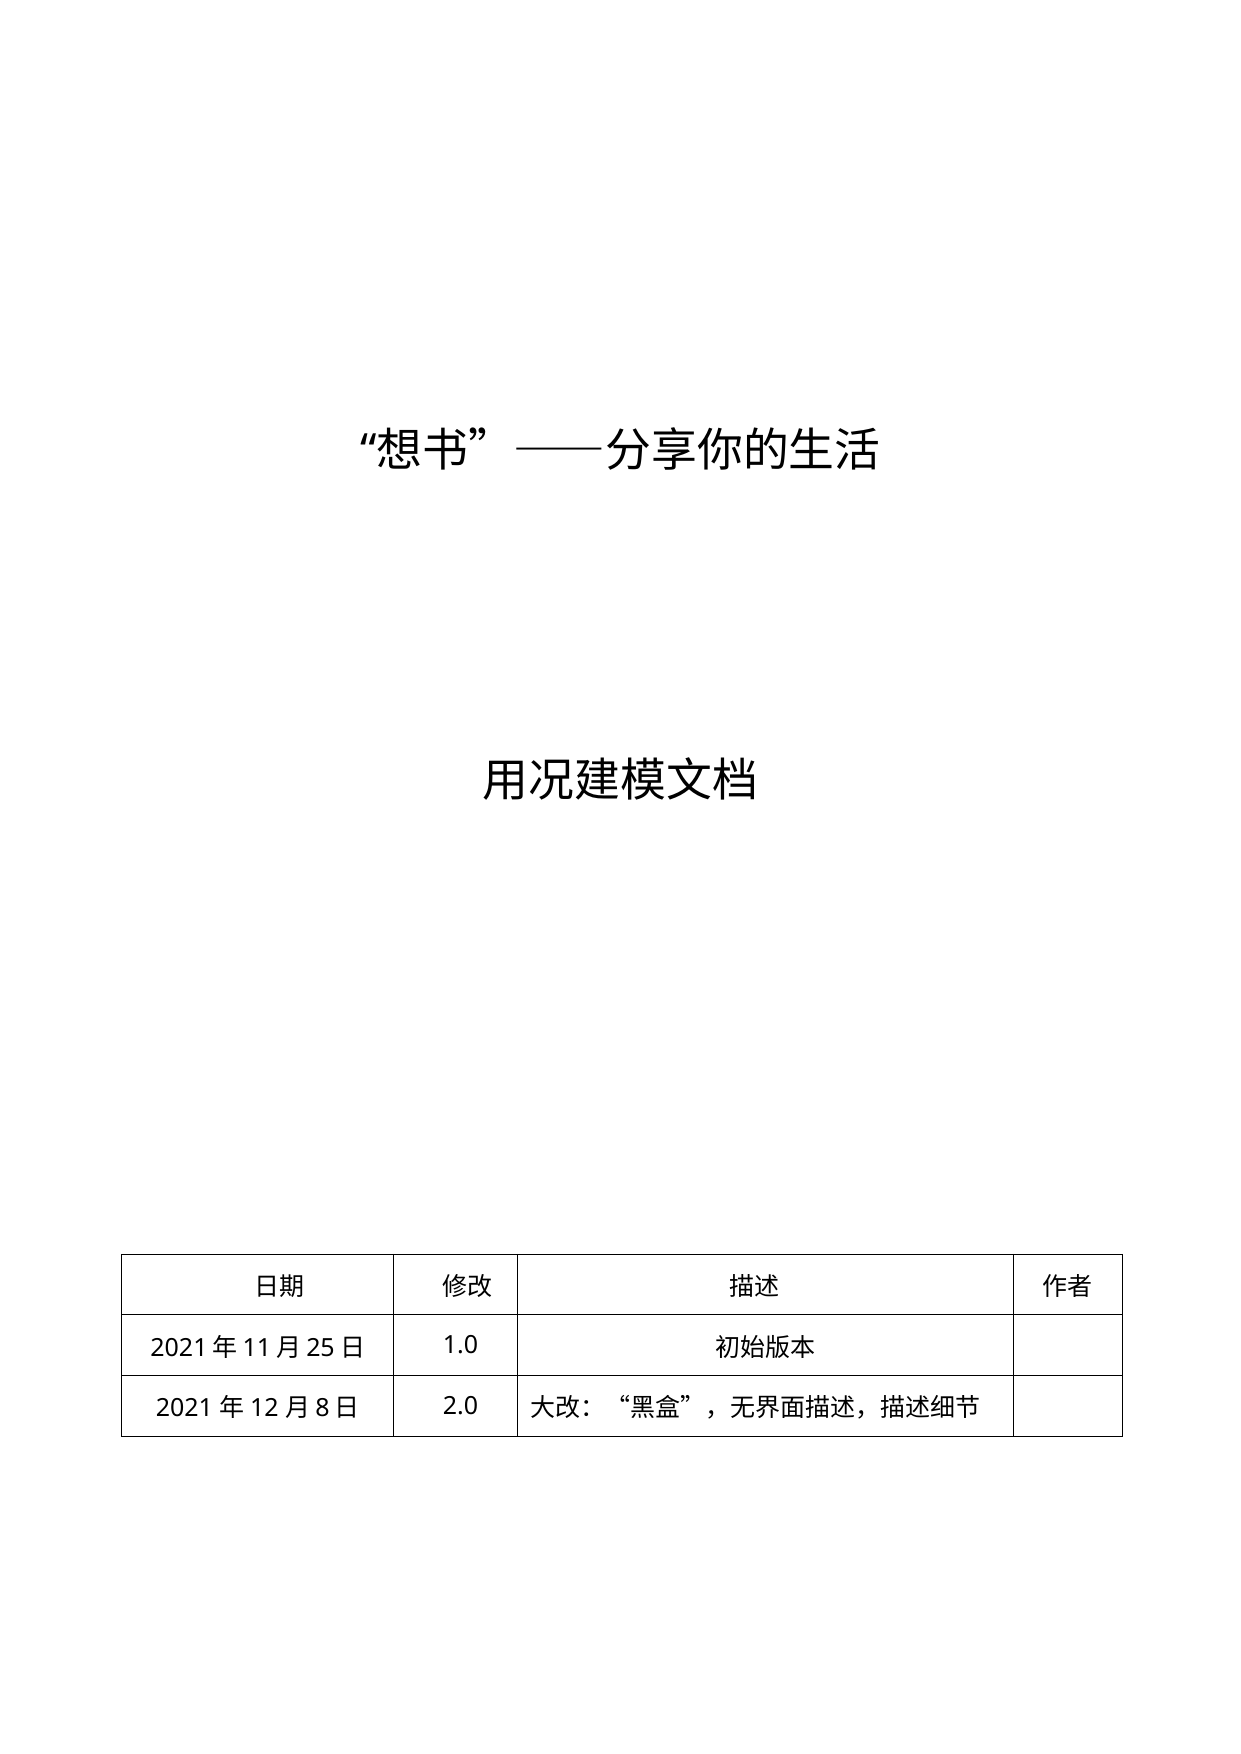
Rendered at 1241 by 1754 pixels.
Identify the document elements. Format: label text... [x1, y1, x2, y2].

table_cell 2021 年 12 月8日 [122, 1376, 393, 1436]
subtitle “想书”——分享你的生活 [118, 413, 1122, 479]
table_header 描述 [518, 1255, 1013, 1314]
table_header 修改 [394, 1255, 517, 1314]
table_cell [1014, 1376, 1122, 1436]
table_cell 2.0 [394, 1376, 517, 1436]
table_cell 1.0 [394, 1315, 517, 1375]
subtitle 用况建模文档 [118, 743, 1122, 809]
table_cell 2021年11月25日 [122, 1315, 393, 1375]
table_cell 初始版本 [518, 1315, 1013, 1375]
table_header 作者 [1014, 1255, 1122, 1314]
table_cell [1014, 1315, 1122, 1375]
table_cell 大改：“黑盒”，无界面描述，描述细节 [518, 1376, 1013, 1436]
table_header 日期 [122, 1255, 393, 1314]
